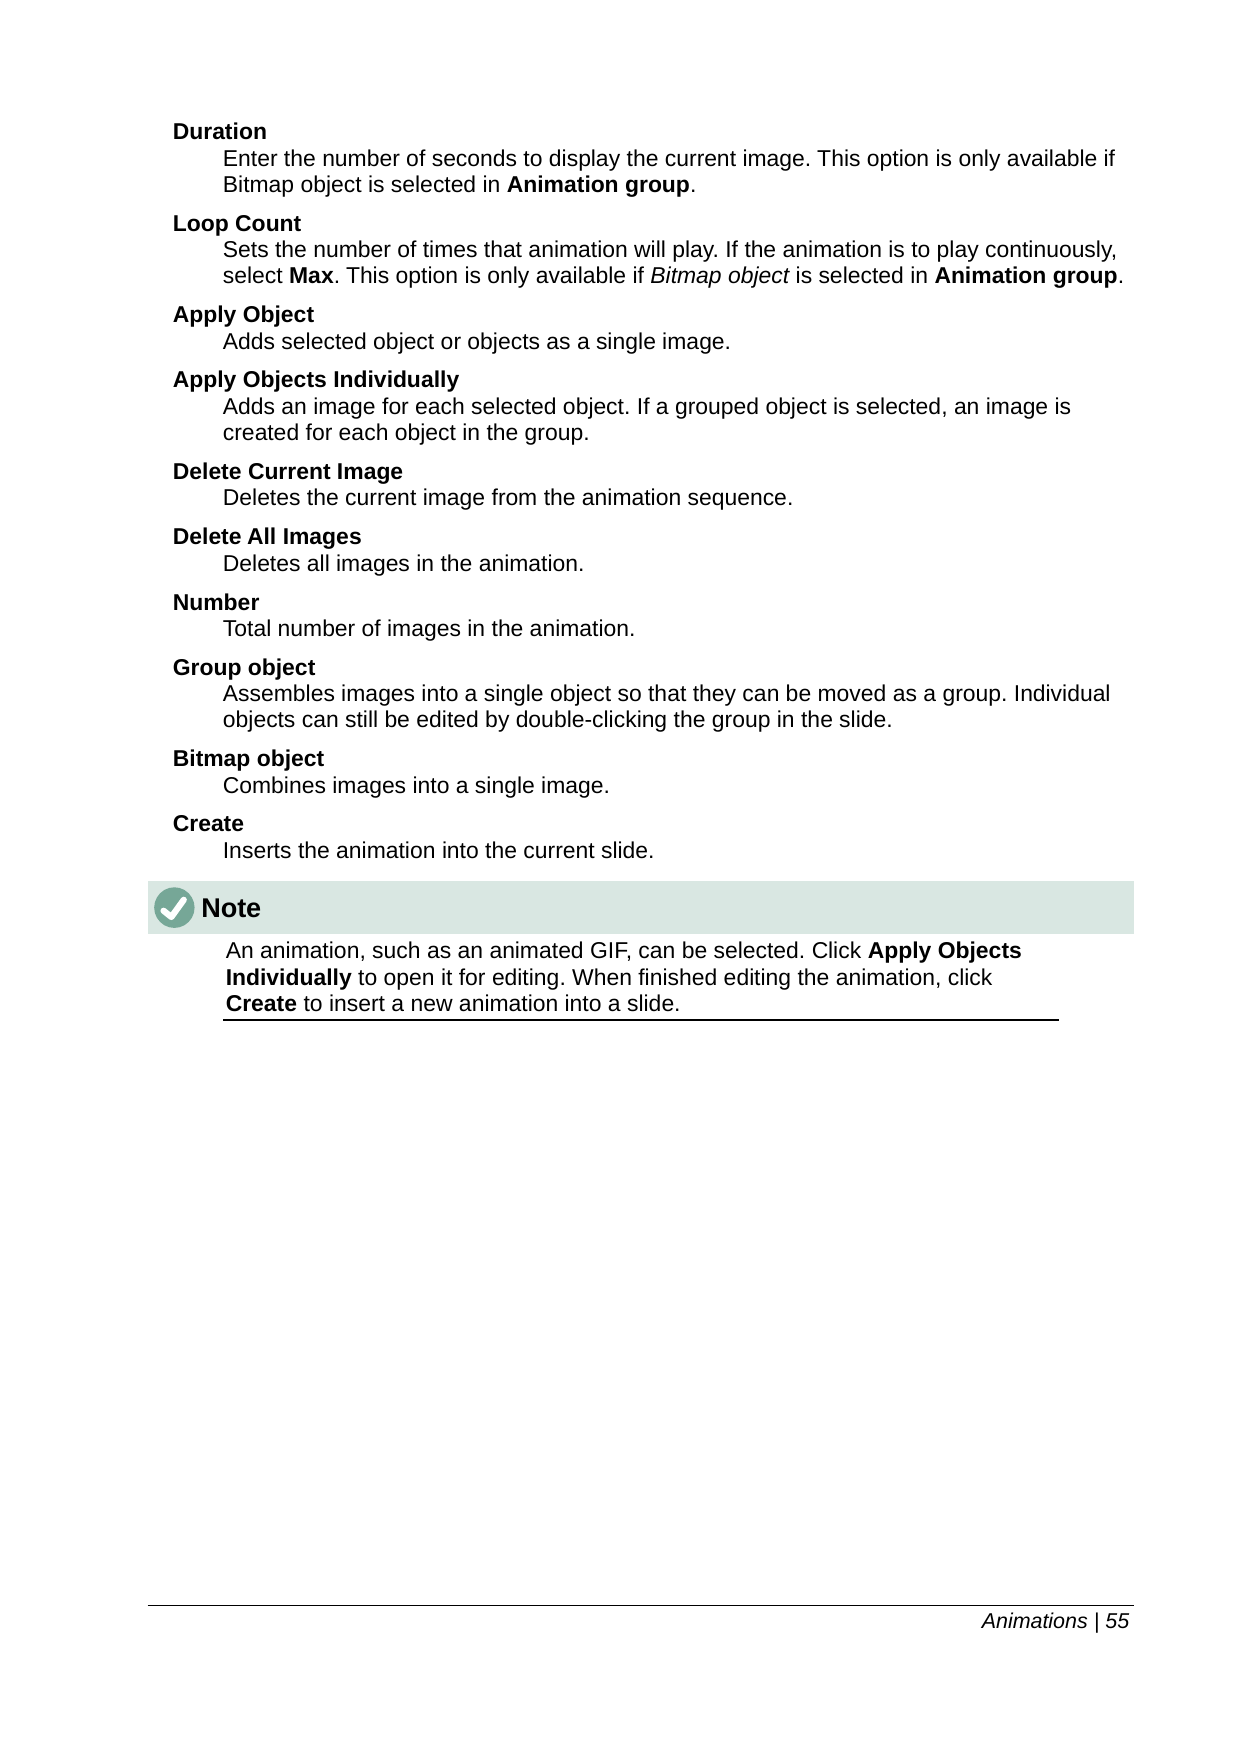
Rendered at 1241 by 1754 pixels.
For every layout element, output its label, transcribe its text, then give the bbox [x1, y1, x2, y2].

text Apply Objects Individually [173, 366, 1134, 393]
text Adds an image for each selected object. If a grouped object is selected, an image is created for each object in the group. [223, 393, 1134, 446]
subtitle Note [148, 881, 1134, 934]
text Deletes all images in the animation. [223, 549, 1134, 576]
text Bitmap object [173, 745, 1134, 772]
text Adds selected object or objects as a single image. [223, 328, 1134, 354]
text Sets the number of times that animation will play. If the animation is to play continuously, select Max. This option is only available if Bitmap object is selected in Animation group. [223, 236, 1134, 289]
text Combines images into a single image. [223, 772, 1134, 798]
text Loop Count [173, 210, 1134, 236]
text Apply Object [173, 301, 1134, 328]
text Delete All Images [173, 523, 1134, 549]
text Inserts the animation into the current slide. [223, 837, 1134, 863]
text Deletes the current image from the animation sequence. [223, 484, 1134, 511]
text Group object [173, 654, 1134, 680]
text Create [173, 810, 1134, 837]
text Number [173, 588, 1134, 615]
text An animation, such as an animated GIF, can be selected. Click Apply Objects Individually to open it for editing. When finished editing the animation, click Create to insert a new animation into a slide. [223, 934, 1059, 1019]
text Enter the number of seconds to display the current image. This option is only available if Bitmap object is selected in Animation group. [223, 144, 1134, 197]
text Total number of images in the animation. [223, 615, 1134, 641]
text Assembles images into a single object so that they can be moved as a group. Individual objects can still be edited by double-clicking the group in the slide. [223, 680, 1134, 733]
text Duration [173, 118, 1134, 144]
text Delete Current Image [173, 458, 1134, 484]
